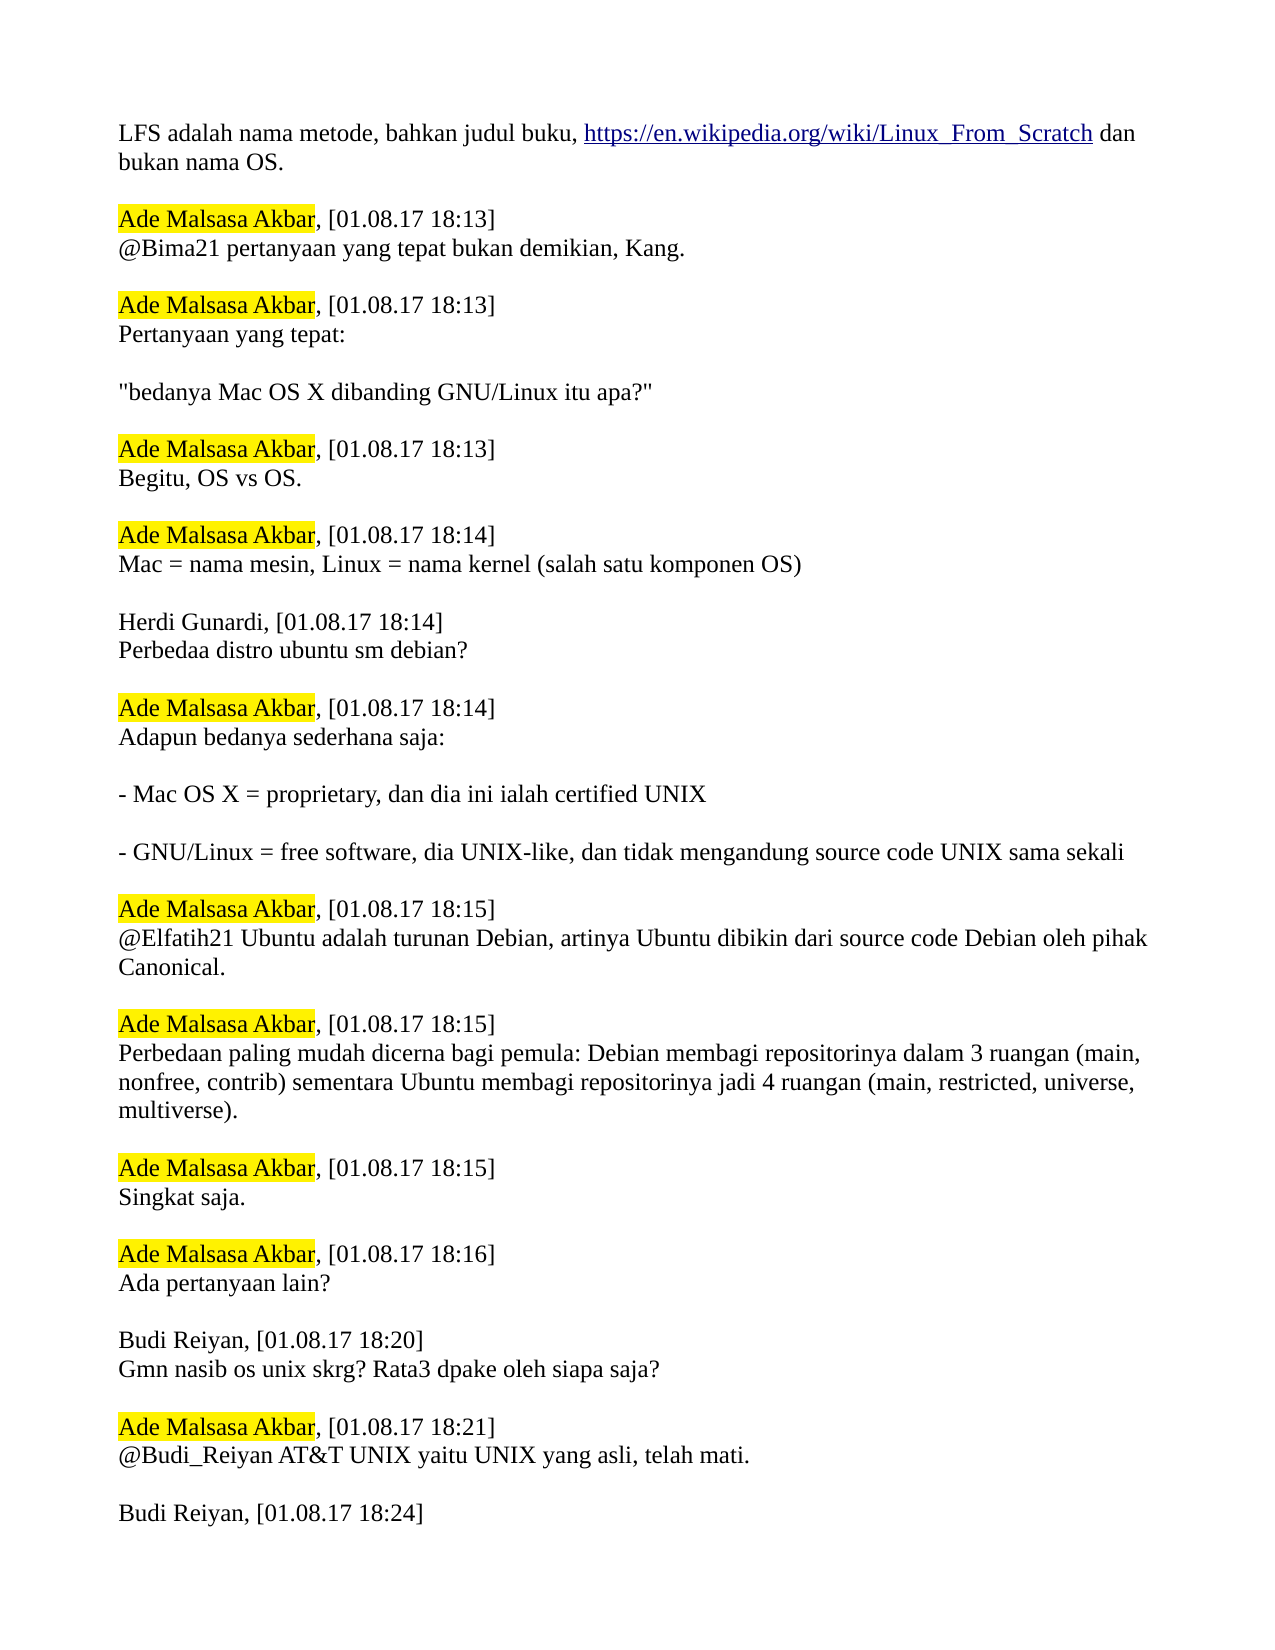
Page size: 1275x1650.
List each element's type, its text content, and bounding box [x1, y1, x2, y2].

text @Budi_Reiyan AT&T UNIX yaitu UNIX yang asli, telah mati. [118, 1441, 1157, 1469]
text Ade Malsasa Akbar, [01.08.17 18:21] [118, 1412, 1157, 1441]
text Ade Malsasa Akbar, [01.08.17 18:13] [118, 434, 1157, 463]
text @Bima21 pertanyaan yang tepat bukan demikian, Kang. [118, 233, 1157, 262]
text Perbedaan paling mudah dicerna bagi pemula: Debian membagi repositorinya dalam 3 ruangan (main, nonfree, contrib) sementara Ubuntu membagi repositorinya jadi 4 ruangan (main, restricted, universe, multiverse). [118, 1038, 1157, 1124]
text Singkat saja. [118, 1182, 1157, 1211]
text Gmn nasib os unix skrg? Rata3 dpake oleh siapa saja? [118, 1354, 1157, 1383]
text Ade Malsasa Akbar, [01.08.17 18:13] [118, 204, 1157, 233]
text Mac = nama mesin, Linux = nama kernel (salah satu komponen OS) [118, 549, 1157, 578]
text Herdi Gunardi, [01.08.17 18:14] [118, 607, 1157, 636]
text Ade Malsasa Akbar, [01.08.17 18:13] [118, 291, 1157, 319]
text Pertanyaan yang tepat: [118, 319, 1157, 348]
text Ade Malsasa Akbar, [01.08.17 18:14] [118, 693, 1157, 722]
text Ada pertanyaan lain? [118, 1268, 1157, 1297]
text LFS adalah nama metode, bahkan judul buku, https://en.wikipedia.org/wiki/Linux_From_Scratch dan bukan nama OS. [118, 118, 1157, 176]
text Adapun bedanya sederhana saja: [118, 722, 1157, 751]
text - Mac OS X = proprietary, dan dia ini ialah certified UNIX [118, 779, 1157, 808]
text Perbedaa distro ubuntu sm debian? [118, 636, 1157, 664]
text - GNU/Linux = free software, dia UNIX-like, dan tidak mengandung source code UNIX sama sekali [118, 837, 1157, 866]
text @Elfatih21 Ubuntu adalah turunan Debian, artinya Ubuntu dibikin dari source code Debian oleh pihak Canonical. [118, 923, 1157, 981]
text Ade Malsasa Akbar, [01.08.17 18:15] [118, 1009, 1157, 1038]
text "bedanya Mac OS X dibanding GNU/Linux itu apa?" [118, 377, 1157, 406]
text Ade Malsasa Akbar, [01.08.17 18:15] [118, 894, 1157, 923]
text Ade Malsasa Akbar, [01.08.17 18:14] [118, 521, 1157, 549]
text Begitu, OS vs OS. [118, 463, 1157, 492]
text Budi Reiyan, [01.08.17 18:20] [118, 1326, 1157, 1354]
text Ade Malsasa Akbar, [01.08.17 18:16] [118, 1239, 1157, 1268]
text Budi Reiyan, [01.08.17 18:24] [118, 1498, 1157, 1527]
text Ade Malsasa Akbar, [01.08.17 18:15] [118, 1153, 1157, 1182]
